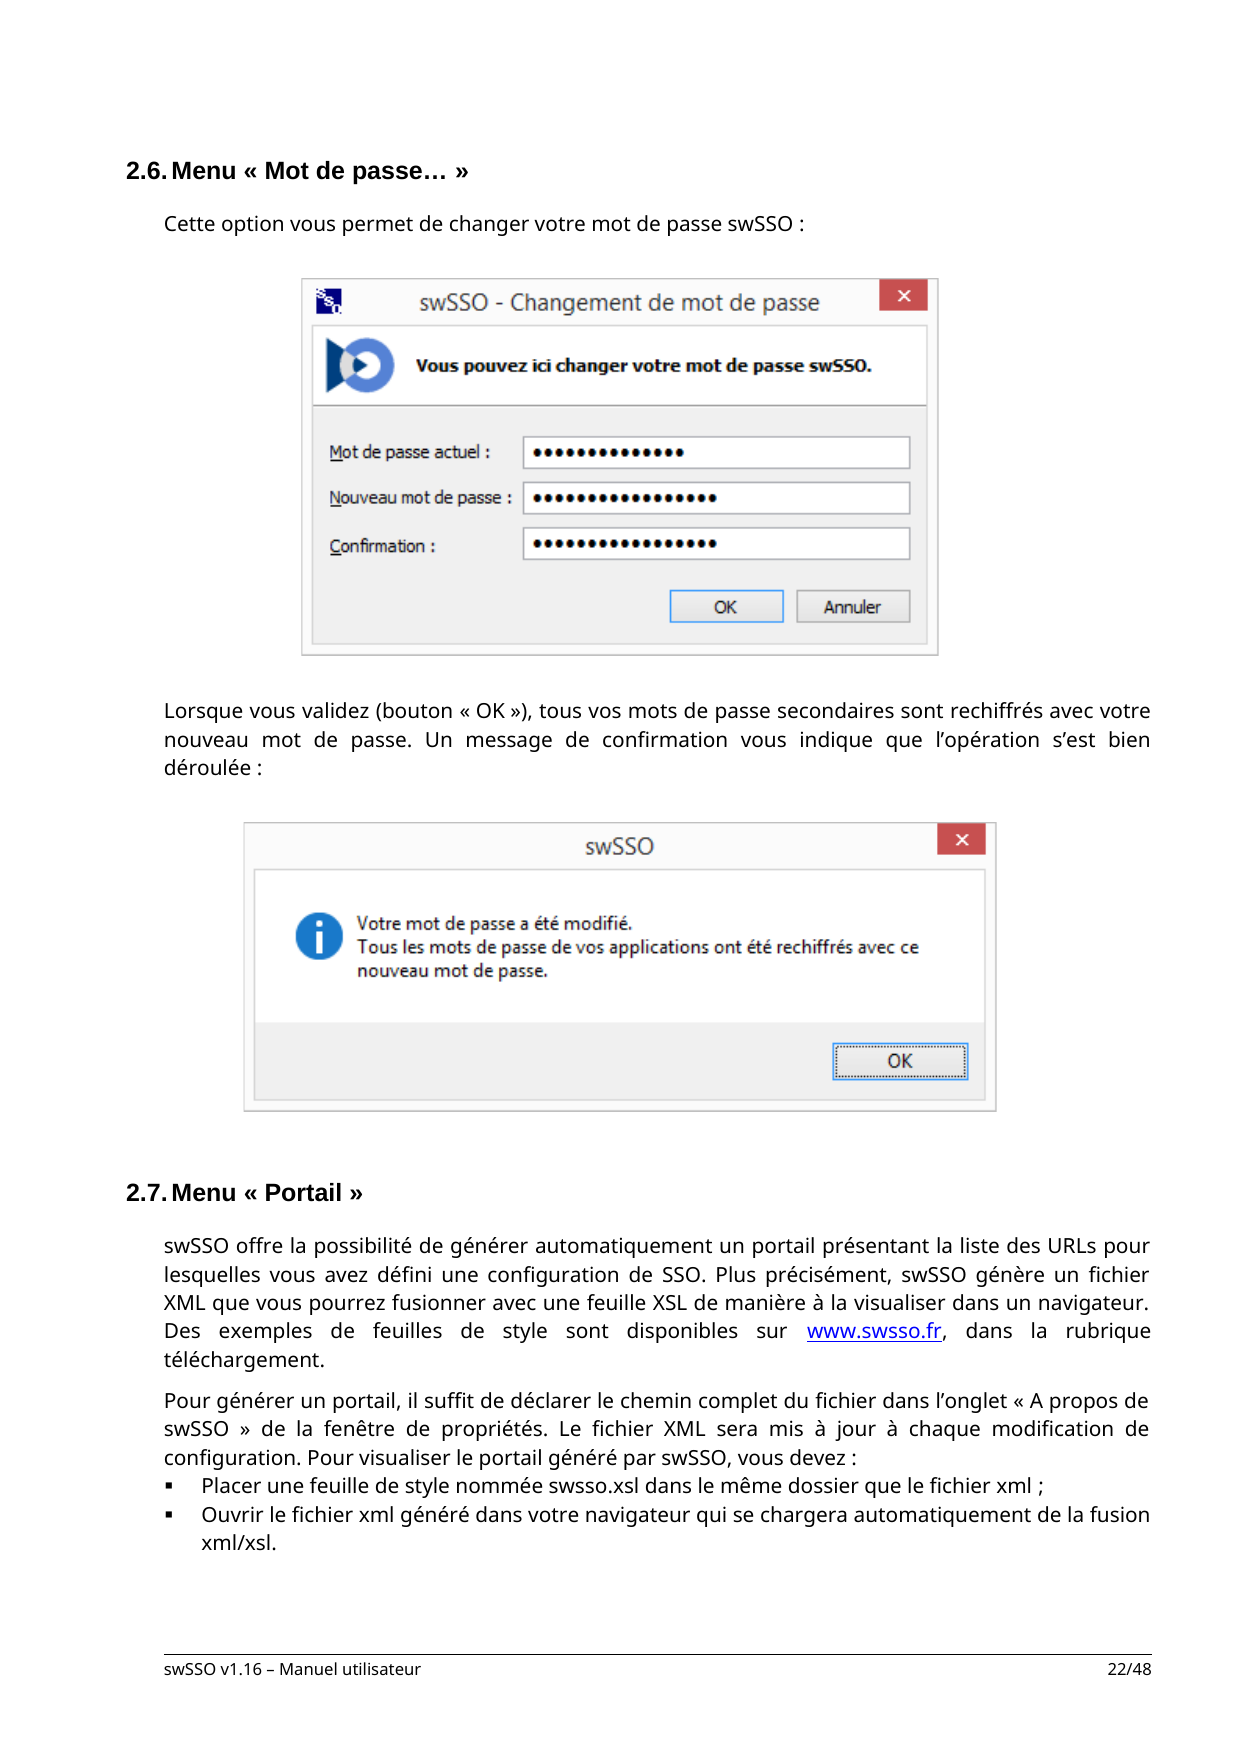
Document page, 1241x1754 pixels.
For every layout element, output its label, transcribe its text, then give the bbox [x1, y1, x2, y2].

text Lorsque vous validez (bouton « OK »), tous vos mots de passe secondaires sont rechiffrés avec votre nouveau mot de passe. Un message de confirmation vous indique que l’opération s’est bien déroulée : [164, 696, 1152, 782]
text Pour générer un portail, il suffit de déclarer le chemin complet du fichier dans l’onglet « A propos de swSSO » de la fenêtre de propriétés. Le fichier XML sera mis à jour à chaque modification de configuration. Pour visualiser le portail généré par swSSO, vous devez : [164, 1386, 1152, 1471]
subtitle Menu « Portail » [126, 1177, 1152, 1206]
text Cette option vous permet de changer votre mot de passe swSSO : [164, 209, 1152, 238]
picture [301, 278, 939, 656]
list Ouvrir le fichier xml généré dans votre navigateur qui se chargera automatiquement de la fusion xml/xsl. [164, 1500, 1152, 1557]
subtitle Menu « Mot de passe… » [126, 156, 1152, 184]
text swSSO offre la possibilité de générer automatiquement un portail présentant la liste des URLs pour lesquelles vous avez défini une configuration de SSO. Plus précisément, swSSO génère un fichier XML que vous pourrez fusionner avec une feuille XSL de manière à la visualiser dans un navigateur. Des exemples de feuilles de style sont disponibles sur www.swsso.fr, dans la rubrique téléchargement. [164, 1231, 1152, 1373]
list Placer une feuille de style nommée swsso.xsl dans le même dossier que le fichier xml ; [164, 1471, 1152, 1500]
picture [243, 822, 997, 1112]
